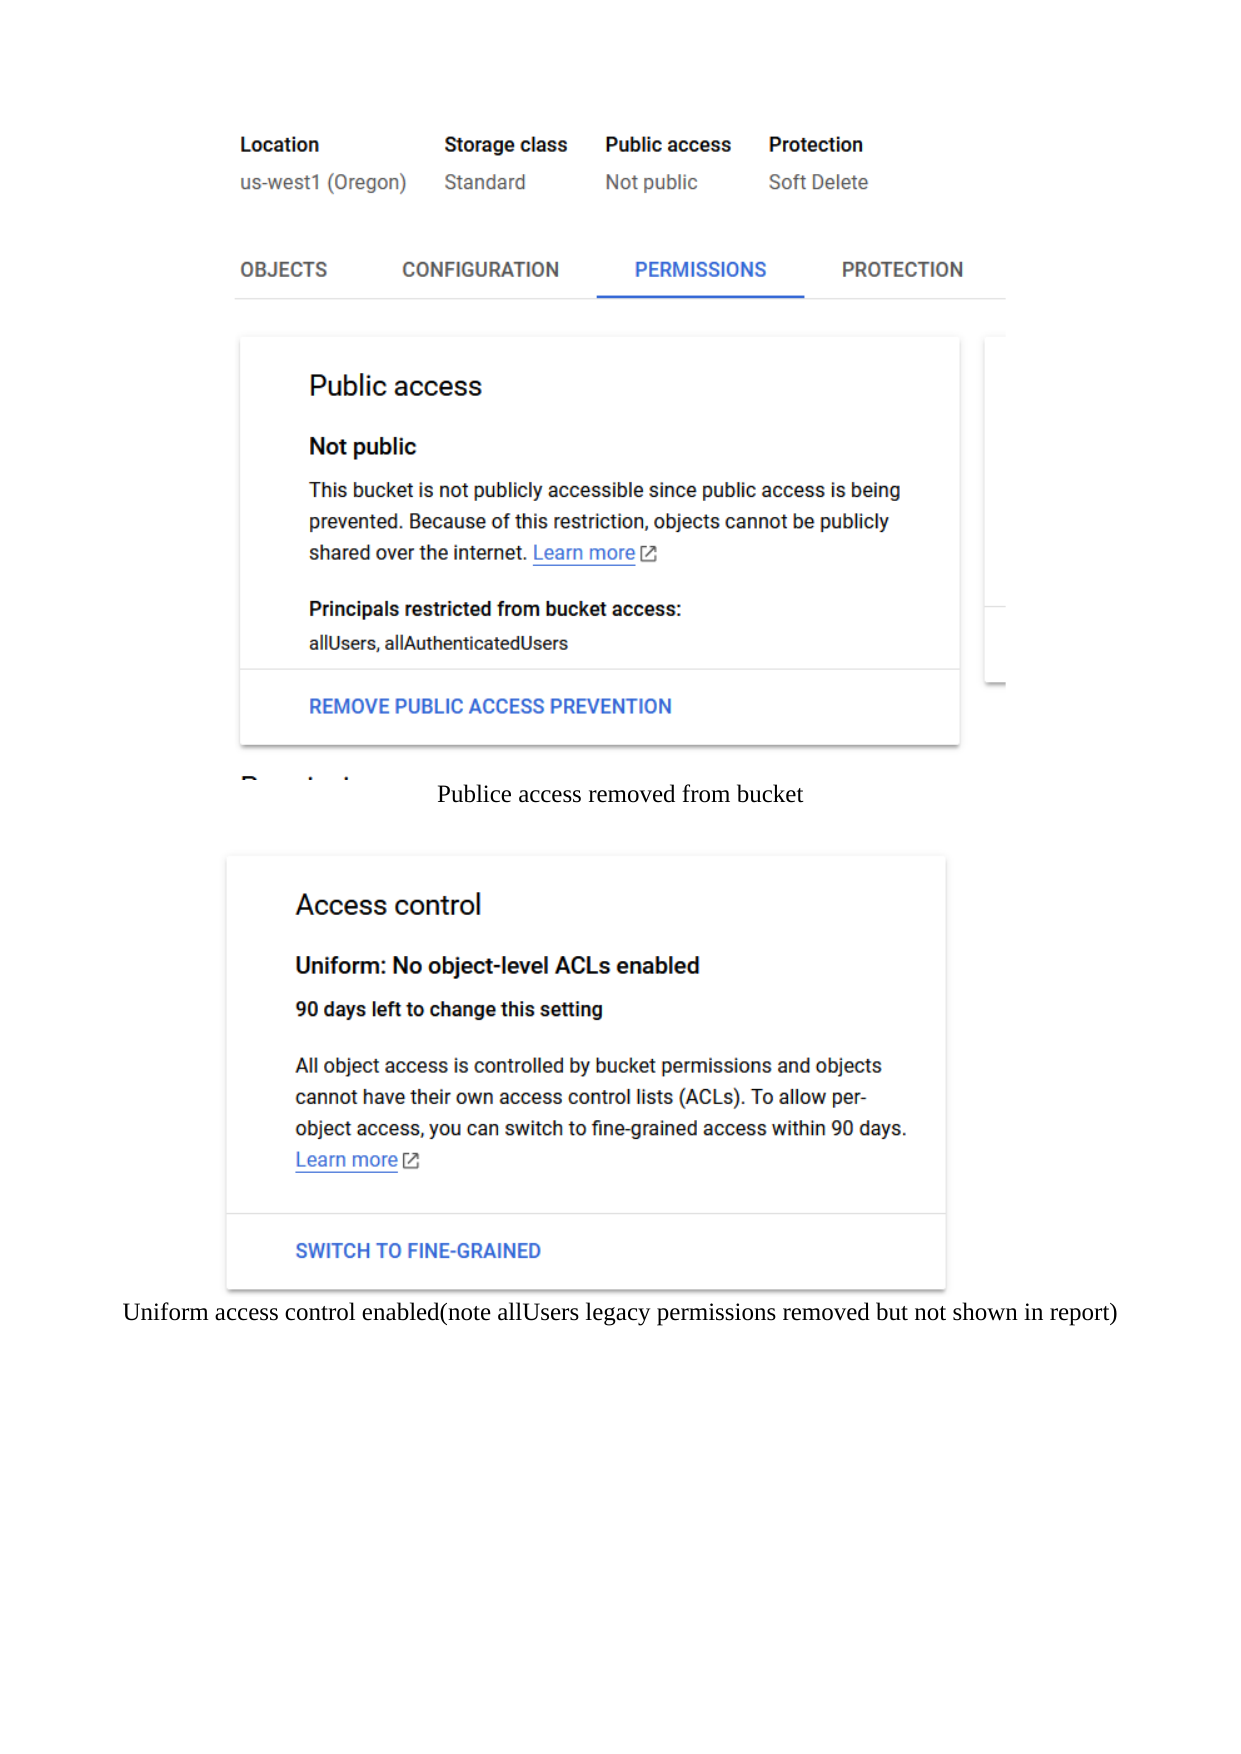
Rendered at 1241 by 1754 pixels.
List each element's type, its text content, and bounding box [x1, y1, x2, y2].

picture [234, 118, 1006, 780]
text Publice access removed from bucket [118, 118, 1122, 808]
picture [213, 836, 1027, 1297]
text Uniform access control enabled(note allUsers legacy permissions removed but not shown in report) [118, 837, 1122, 1326]
